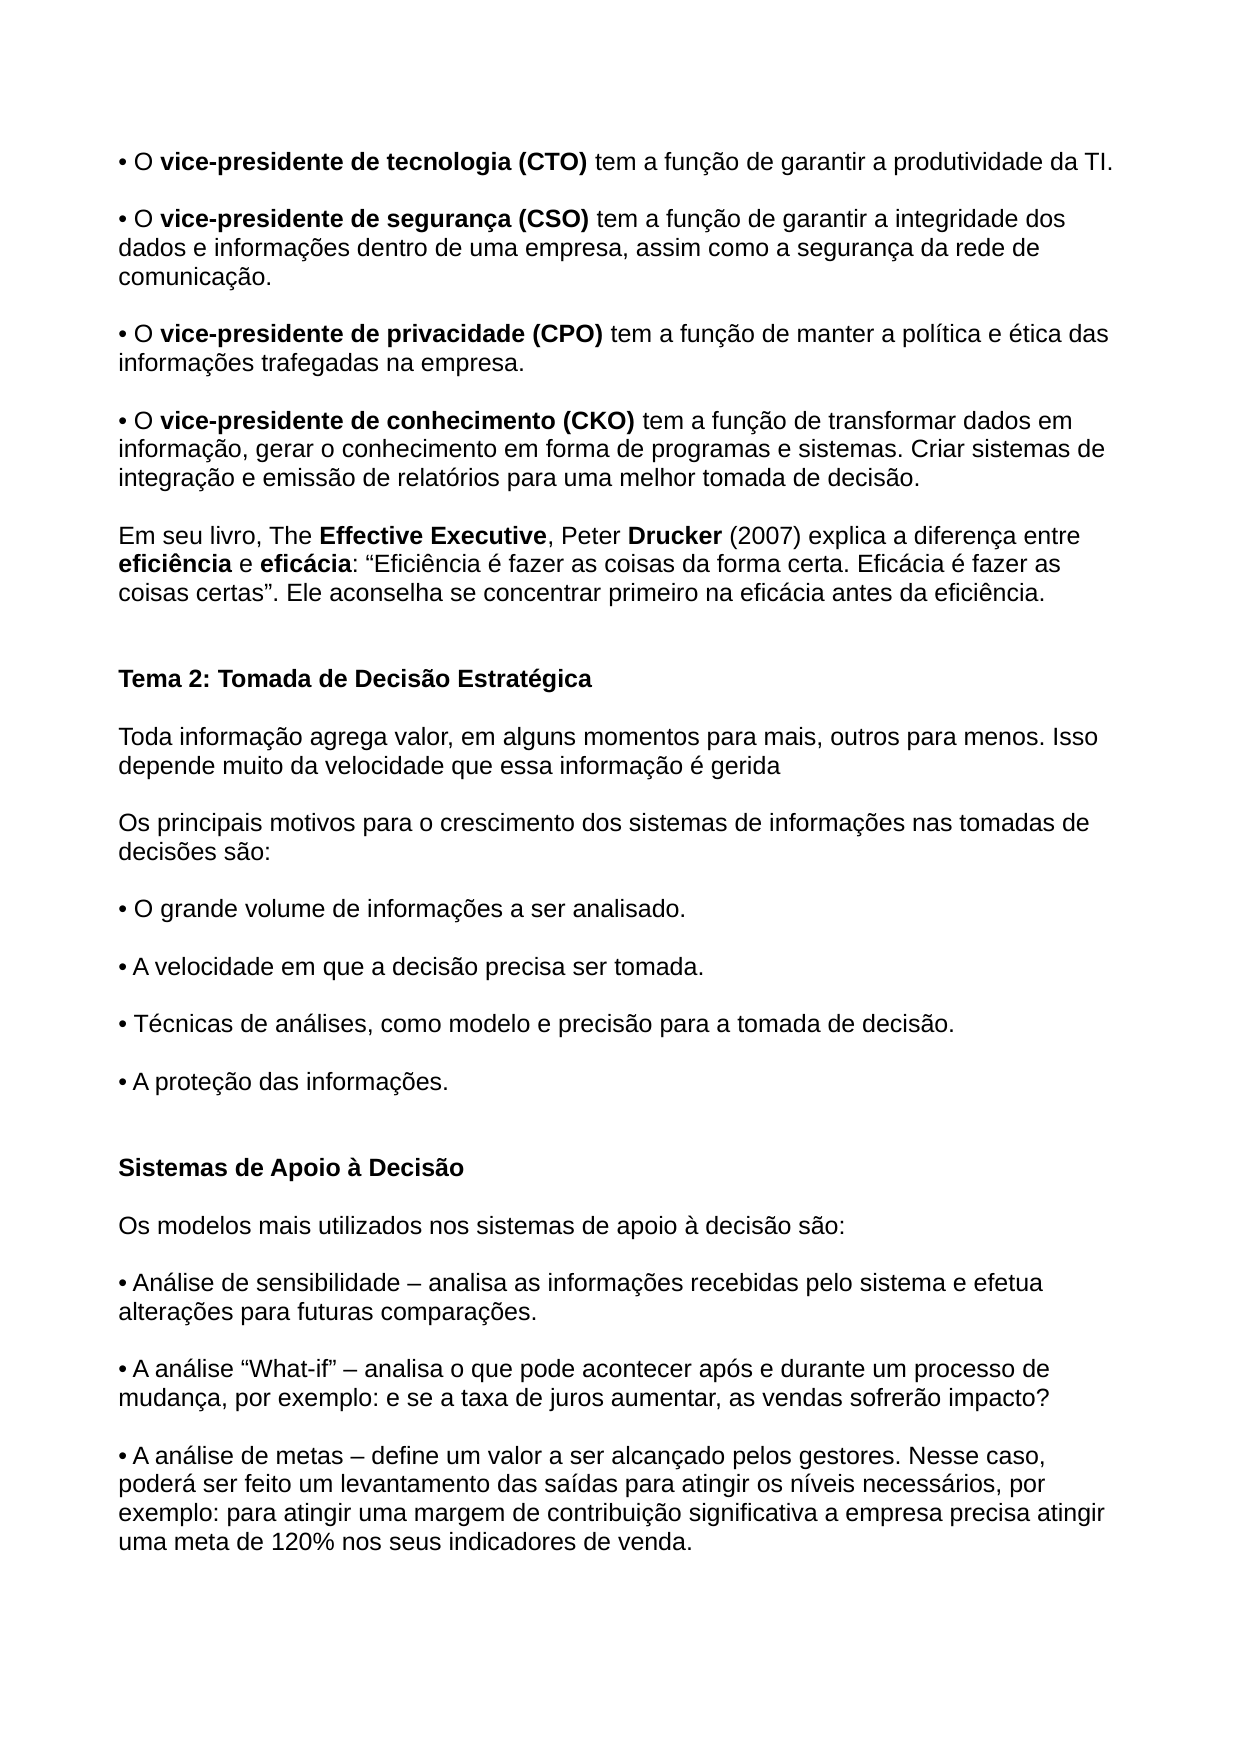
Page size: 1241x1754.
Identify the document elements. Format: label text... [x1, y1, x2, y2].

text • O vice-presidente de tecnologia (CTO) tem a função de garantir a produtividade da TI. [118, 147, 1122, 176]
text • O vice-presidente de privacidade (CPO) tem a função de manter a política e ética das informações trafegadas na empresa. [118, 319, 1122, 377]
text Os modelos mais utilizados nos sistemas de apoio à decisão são: [118, 1211, 1122, 1239]
text • A velocidade em que a decisão precisa ser tomada. [118, 952, 1122, 981]
text • A análise “What-if” – analisa o que pode acontecer após e durante um processo de mudança, por exemplo: e se a taxa de juros aumentar, as vendas sofrerão impacto? [118, 1354, 1122, 1412]
text • Técnicas de análises, como modelo e precisão para a tomada de decisão. [118, 1009, 1122, 1038]
text Toda informação agrega valor, em alguns momentos para mais, outros para menos. Isso depende muito da velocidade que essa informação é gerida [118, 722, 1122, 779]
text Em seu livro, The Effective Executive, Peter Drucker (2007) explica a diferença entre eficiência e eficácia: “Eficiência é fazer as coisas da forma certa. Eficácia é fazer as coisas certas”. Ele aconselha se concentrar primeiro na eficácia antes da eficiência. [118, 521, 1122, 607]
text Sistemas de Apoio à Decisão [118, 1153, 1122, 1182]
text Os principais motivos para o crescimento dos sistemas de informações nas tomadas de decisões são: [118, 808, 1122, 866]
text • Análise de sensibilidade – analisa as informações recebidas pelo sistema e efetua alterações para futuras comparações. [118, 1268, 1122, 1326]
text • O grande volume de informações a ser analisado. [118, 894, 1122, 923]
text • A proteção das informações. [118, 1067, 1122, 1096]
text • O vice-presidente de conhecimento (CKO) tem a função de transformar dados em informação, gerar o conhecimento em forma de programas e sistemas. Criar sistemas de integração e emissão de relatórios para uma melhor tomada de decisão. [118, 406, 1122, 492]
text • A análise de metas – define um valor a ser alcançado pelos gestores. Nesse caso, poderá ser feito um levantamento das saídas para atingir os níveis necessários, por exemplo: para atingir uma margem de contribuição significativa a empresa precisa atingir uma meta de 120% nos seus indicadores de venda. [118, 1441, 1122, 1556]
text Tema 2: Tomada de Decisão Estratégica [118, 664, 1122, 693]
text • O vice-presidente de segurança (CSO) tem a função de garantir a integridade dos dados e informações dentro de uma empresa, assim como a segurança da rede de comunicação. [118, 204, 1122, 291]
